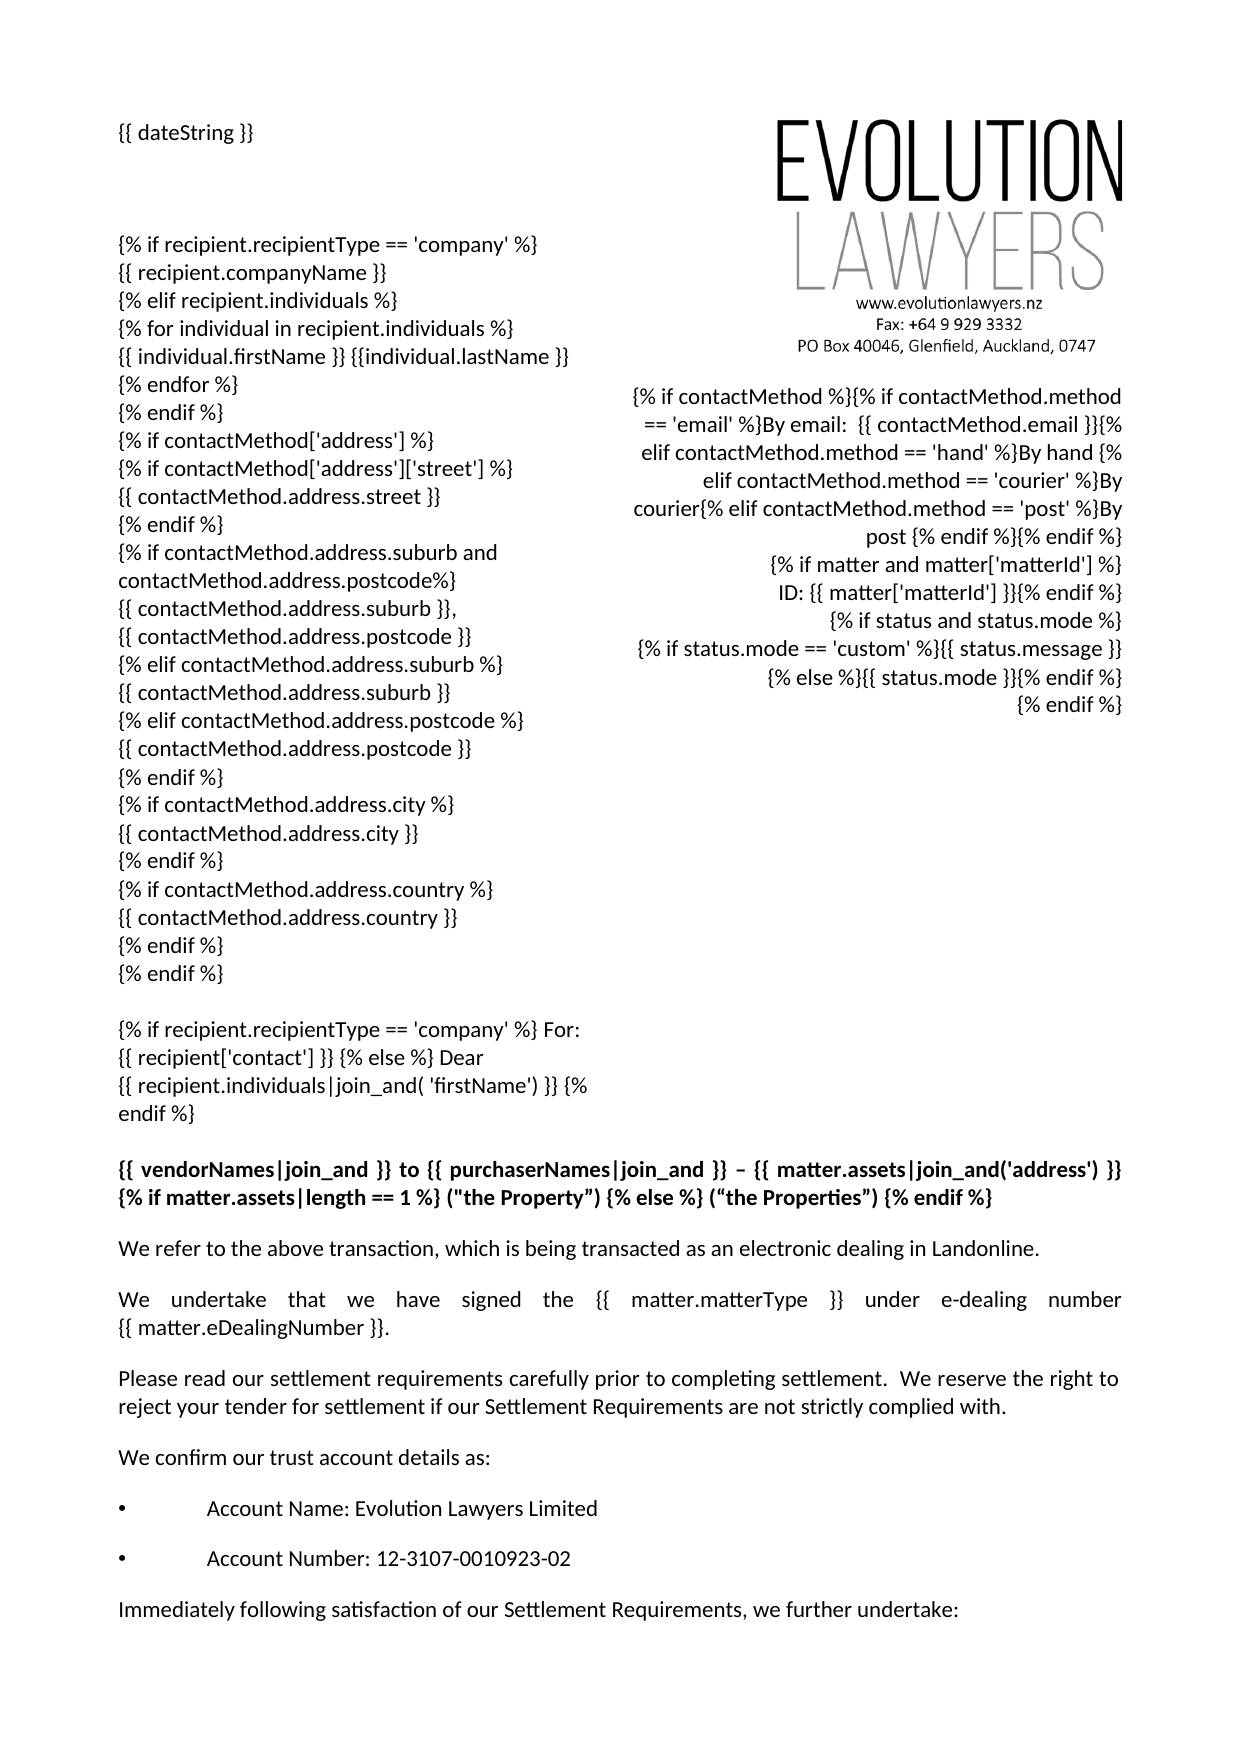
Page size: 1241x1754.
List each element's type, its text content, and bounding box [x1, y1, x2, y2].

text Please read our settlement requirements carefully prior to completing settlement. We reserve the right to reject your tender for settlement if our Settlement Requirements are not strictly complied with. [118, 1364, 1122, 1420]
table_header {{ dateString }} {% if recipient.recipientType == 'company' %} {{ recipient.companyName }} {% elif recipient.individuals %} {% for individual in recipient.individuals %} {{ individual.firstName }} {{individual.lastName }} {% endfor %} {% endif %} {% if contactMethod['address'] %} {% if contactMethod['address']['street'] %} {{ contactMethod.address.street }} {% endif %} {% if contactMethod.address.suburb and contactMethod.address.postcode%} {{ contactMethod.address.suburb }}, {{ contactMethod.address.postcode }} {% elif contactMethod.address.suburb %} {{ contactMethod.address.suburb }} {% elif contactMethod.address.postcode %} {{ contactMethod.address.postcode }} {% endif %} {% if contactMethod.address.city %} {{ contactMethod.address.city }} {% endif %} {% if contactMethod.address.country %} {{ contactMethod.address.country }} {% endif %} {% endif %} [118, 118, 620, 1015]
list Account Number: 12-3107-0010923-02 [118, 1544, 1122, 1573]
table_header {% if contactMethod %}{% if contactMethod.method == 'email' %}By email: {{ contactMethod.email }}{% elif contactMethod.method == 'hand' %}By hand {% elif contactMethod.method == 'courier' %}By courier{% elif contactMethod.method == 'post' %}By post {% endif %}{% endif %} {% if matter and matter['matterId'] %} ID: {{ matter['matterId'] }}{% endif %} {% if status and status.mode %} {% if status.mode == 'custom' %}{{ status.message }}{% else %}{{ status.mode }}{% endif %} {% endif %} [620, 118, 1122, 1127]
subtitle {{ vendorNames|join_and }} to {{ purchaserNames|join_and }} – {{ matter.assets|join_and('address') }} {% if matter.assets|length == 1 %} ("the Property”) {% else %} (“the Properties”) {% endif %} [118, 1155, 1122, 1211]
text We undertake that we have signed the {{ matter.matterType }} under e-dealing number {{ matter.eDealingNumber }}. [118, 1285, 1122, 1341]
picture [776, 118, 1123, 355]
list Account Name: Evolution Lawyers Limited [118, 1494, 1122, 1522]
text We confirm our trust account details as: [118, 1443, 1122, 1471]
text Immediately following satisfaction of our Settlement Requirements, we further undertake: [118, 1596, 1122, 1623]
text We refer to the above transaction, which is being transacted as an electronic dealing in Landonline. [118, 1234, 1122, 1262]
table_cell {% if recipient.recipientType == 'company' %} For: {{ recipient['contact'] }} {% else %} Dear {{ recipient.individuals|join_and( 'firstName') }} {% endif %} [118, 1015, 620, 1127]
